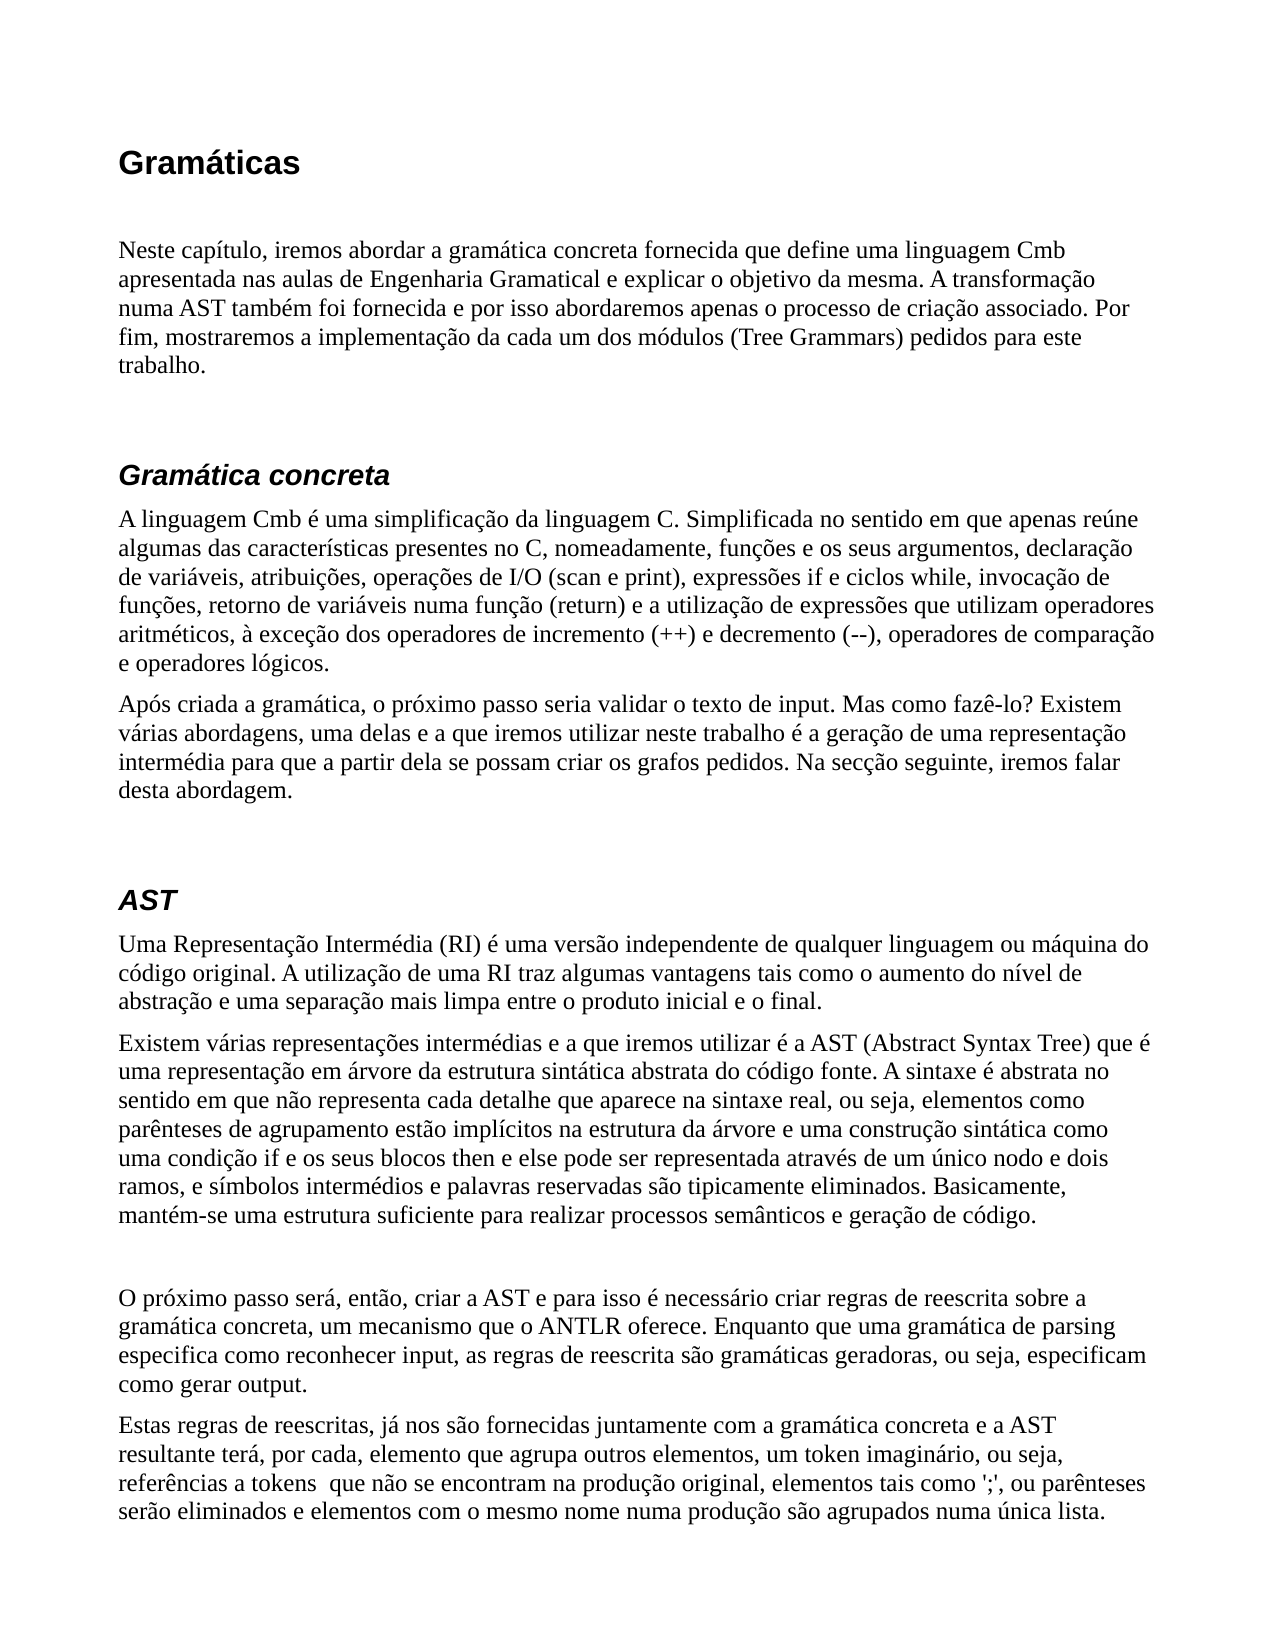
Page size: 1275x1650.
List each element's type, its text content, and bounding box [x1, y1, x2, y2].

text Estas regras de reescritas, já nos são fornecidas juntamente com a gramática concreta e a AST resultante terá, por cada, elemento que agrupa outros elementos, um token imaginário, ou seja, referências a tokens que não se encontram na produção original, elementos tais como ';', ou parênteses serão eliminados e elementos com o mesmo nome numa produção são agrupados numa única lista. [118, 1410, 1157, 1525]
text Existem várias representações intermédias e a que iremos utilizar é a AST (Abstract Syntax Tree) que é uma representação em árvore da estrutura sintática abstrata do código fonte. A sintaxe é abstrata no sentido em que não representa cada detalhe que aparece na sintaxe real, ou seja, elementos como parênteses de agrupamento estão implícitos na estrutura da árvore e uma construção sintática como uma condição if e os seus blocos then e else pode ser representada através de um único nodo e dois ramos, e símbolos intermédios e palavras reservadas são tipicamente eliminados. Basicamente, mantém-se uma estrutura suficiente para realizar processos semânticos e geração de código. [118, 1028, 1157, 1229]
subtitle Gramáticas [118, 143, 1157, 182]
text Uma Representação Intermédia (RI) é uma versão independente de qualquer linguagem ou máquina do código original. A utilização de uma RI traz algumas vantagens tais como o aumento do nível de abstração e uma separação mais limpa entre o produto inicial e o final. [118, 929, 1157, 1015]
text Neste capítulo, iremos abordar a gramática concreta fornecida que define uma linguagem Cmb apresentada nas aulas de Engenharia Gramatical e explicar o objetivo da mesma. A transformação numa AST também foi fornecida e por isso abordaremos apenas o processo de criação associado. Por fim, mostraremos a implementação da cada um dos módulos (Tree Grammars) pedidos para este trabalho. [118, 236, 1157, 379]
subtitle Gramática concreta [118, 458, 1157, 492]
text Após criada a gramática, o próximo passo seria validar o texto de input. Mas como fazê-lo? Existem várias abordagens, uma delas e a que iremos utilizar neste trabalho é a geração de uma representação intermédia para que a partir dela se possam criar os grafos pedidos. Na secção seguinte, iremos falar desta abordagem. [118, 689, 1157, 804]
text A linguagem Cmb é uma simplificação da linguagem C. Simplificada no sentido em que apenas reúne algumas das características presentes no C, nomeadamente, funções e os seus argumentos, declaração de variáveis, atribuições, operações de I/O (scan e print), expressões if e ciclos while, invocação de funções, retorno de variáveis numa função (return) e a utilização de expressões que utilizam operadores aritméticos, à exceção dos operadores de incremento (++) e decremento (--), operadores de comparação e operadores lógicos. [118, 504, 1157, 677]
text O próximo passo será, então, criar a AST e para isso é necessário criar regras de reescrita sobre a gramática concreta, um mecanismo que o ANTLR oferece. Enquanto que uma gramática de parsing especifica como reconhecer input, as regras de reescrita são gramáticas geradoras, ou seja, especificam como gerar output. [118, 1283, 1157, 1398]
subtitle AST [118, 883, 1157, 916]
